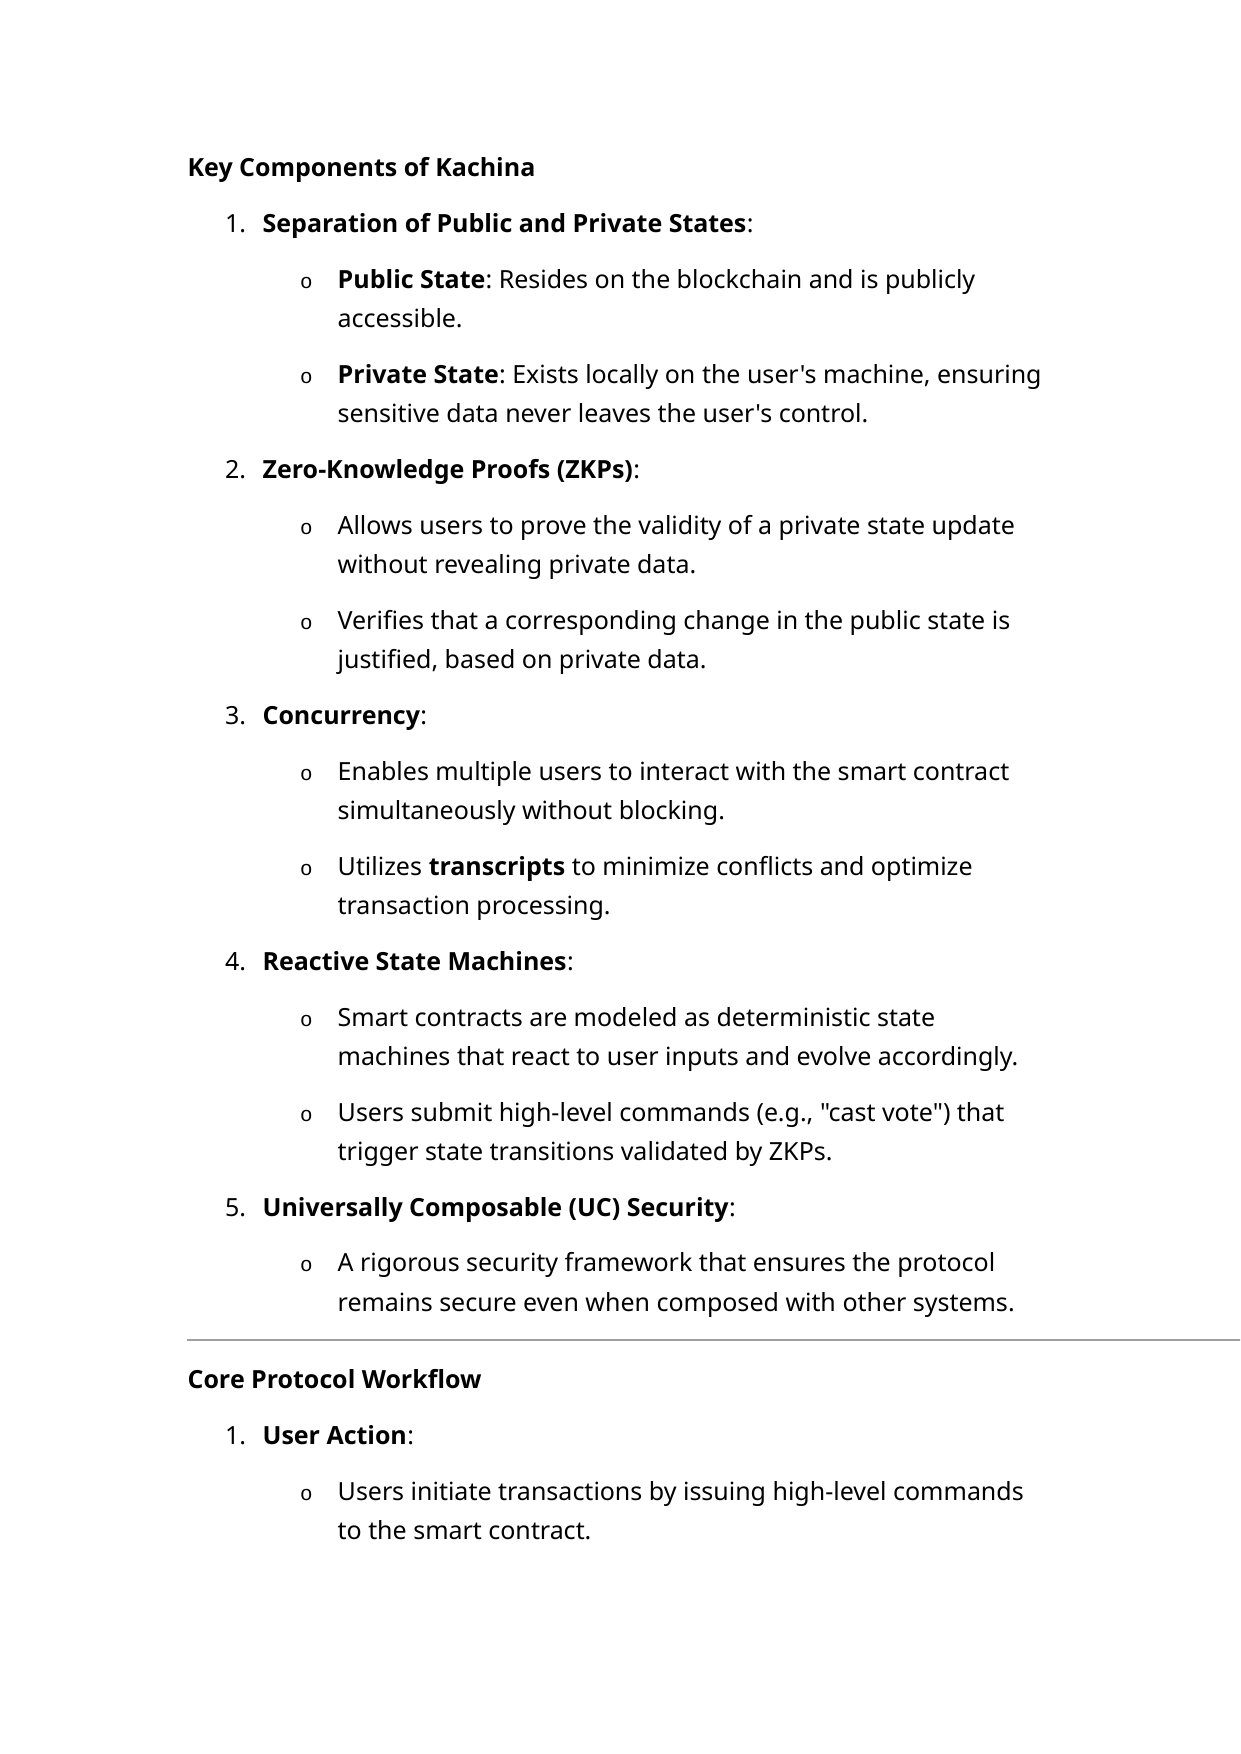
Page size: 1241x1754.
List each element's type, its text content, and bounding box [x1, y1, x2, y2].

list Users initiate transactions by issuing high-level commands to the smart contract. [300, 1474, 1053, 1547]
list Public State: Resides on the blockchain and is publicly accessible. [300, 262, 1053, 335]
list Users submit high-level commands (e.g., "cast vote") that trigger state transitions validated by ZKPs. [300, 1094, 1053, 1167]
list Private State: Exists locally on the user's machine, ensuring sensitive data never leaves the user's control. [300, 357, 1053, 430]
list Reactive State Machines: [225, 943, 1053, 977]
list A rigorous security framework that ensures the protocol remains secure even when composed with other systems. [300, 1245, 1053, 1318]
list Concurrency: [225, 697, 1053, 732]
text Key Components of Kachina [187, 150, 1053, 184]
list Verifies that a corresponding change in the public state is justified, based on private data. [300, 602, 1053, 676]
list Universally Composable (UC) Security: [225, 1189, 1053, 1223]
list Separation of Public and Private States: [225, 206, 1053, 240]
text Core Protocol Workflow [187, 1362, 1053, 1396]
list Enables multiple users to interact with the smart contract simultaneously without blocking. [300, 753, 1053, 827]
list Zero-Knowledge Proofs (ZKPs): [225, 452, 1053, 486]
list Allows users to prove the validity of a private state update without revealing private data. [300, 507, 1053, 581]
list Smart contracts are modeled as deterministic state machines that react to user inputs and evolve accordingly. [300, 999, 1053, 1072]
list Utilizes transcripts to minimize conflicts and optimize transaction processing. [300, 848, 1053, 922]
list User Action: [225, 1418, 1053, 1452]
